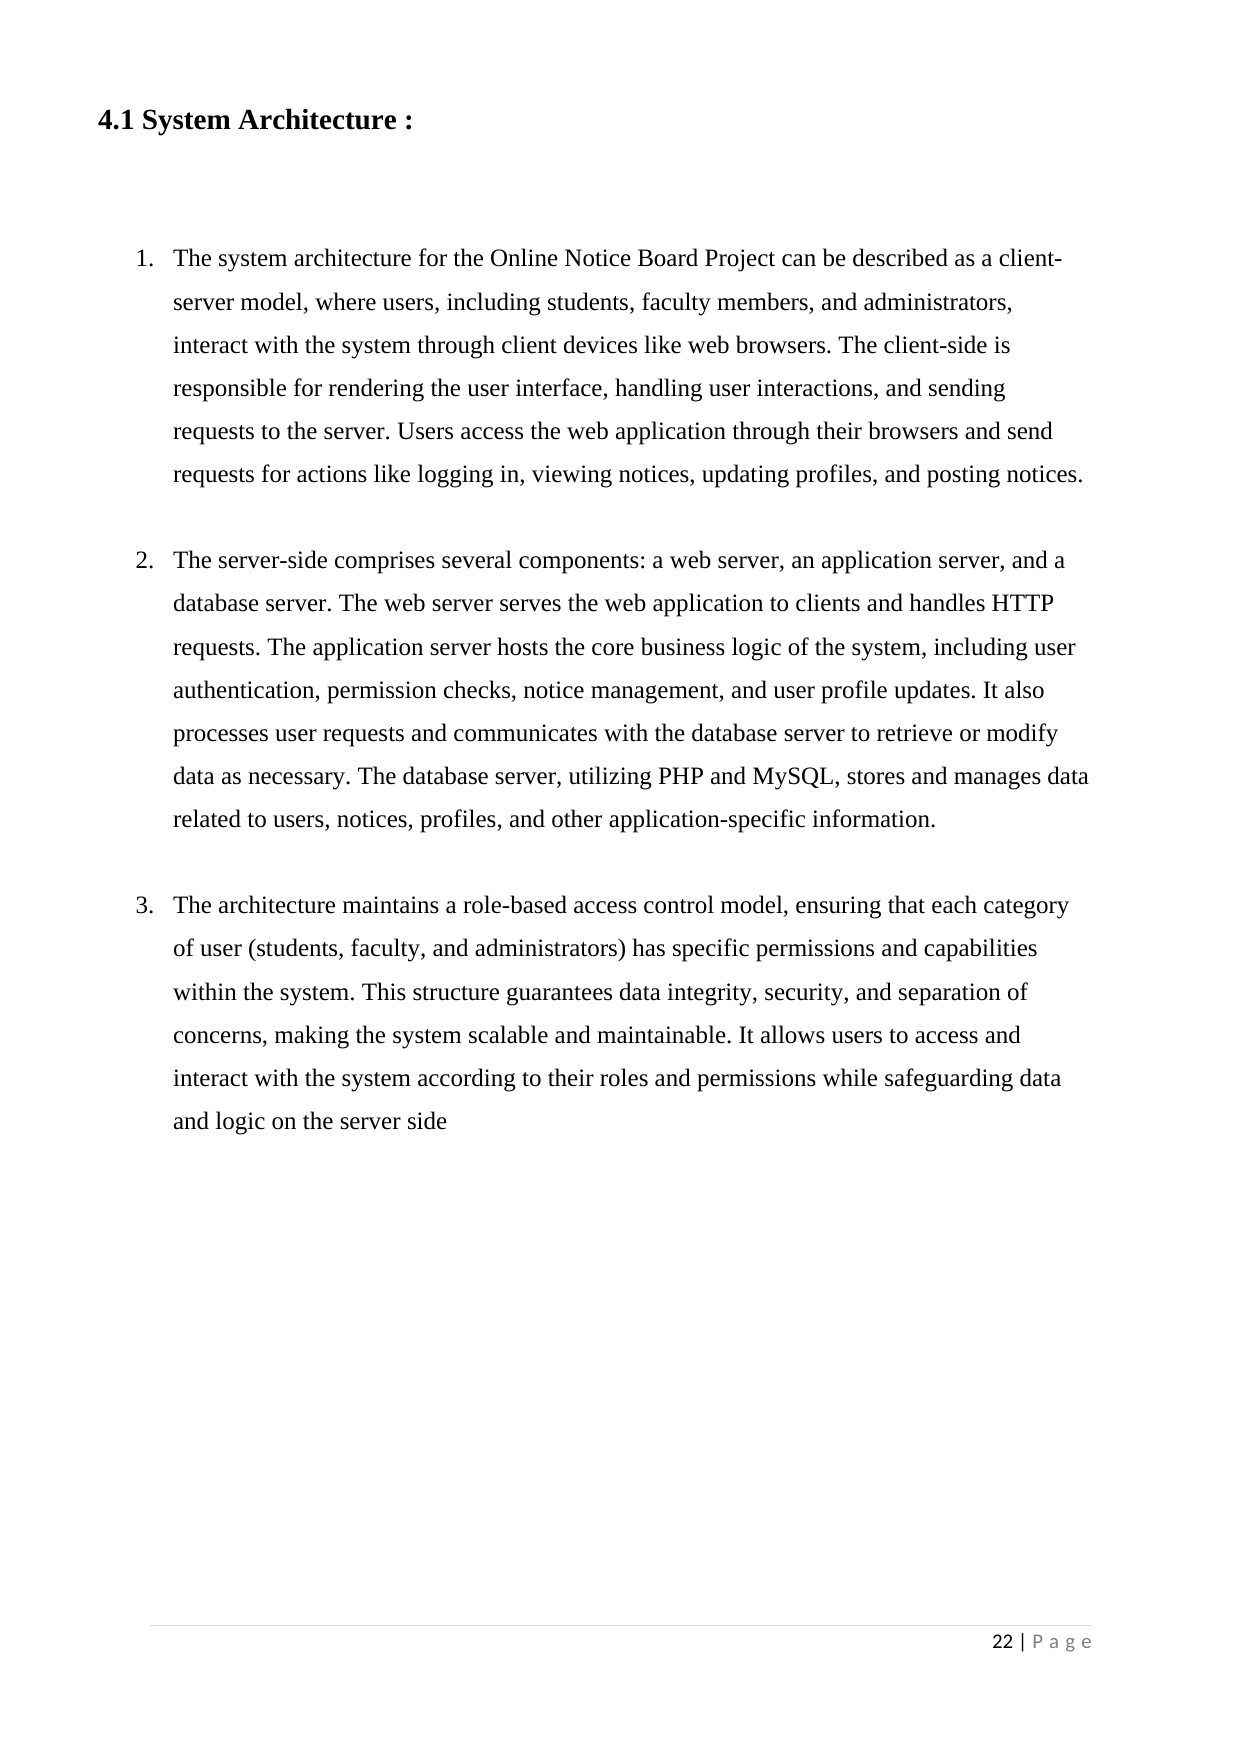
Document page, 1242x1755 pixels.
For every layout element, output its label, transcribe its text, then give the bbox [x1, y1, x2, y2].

list The architecture maintains a role-based access control model, ensuring that each category of user (students, faculty, and administrators) has specific permissions and capabilities within the system. This structure guarantees data integrity, security, and separation of concerns, making the system scalable and maintainable. It allows users to access and interact with the system according to their roles and permissions while safeguarding data and logic on the server side [135, 890, 1092, 1135]
list The server-side comprises several components: a web server, an application server, and a database server. The web server serves the web application to clients and handles HTTP requests. The application server hosts the core business logic of the system, including user authentication, permission checks, notice management, and user profile updates. It also processes user requests and communicates with the database server to retrieve or modify data as necessary. The database server, utilizing PHP and MySQL, stores and manages data related to users, notices, profiles, and other application-specific information. [135, 545, 1092, 833]
list The system architecture for the Online Notice Board Project can be described as a client-server model, where users, including students, faculty members, and administrators, interact with the system through client devices like web browsers. The client-side is responsible for rendering the user interface, handling user interactions, and sending requests to the server. Users access the web application through their browsers and send requests for actions like logging in, viewing notices, updating profiles, and posting notices. [135, 243, 1092, 488]
text 4.1 System Architecture : [98, 102, 1092, 136]
